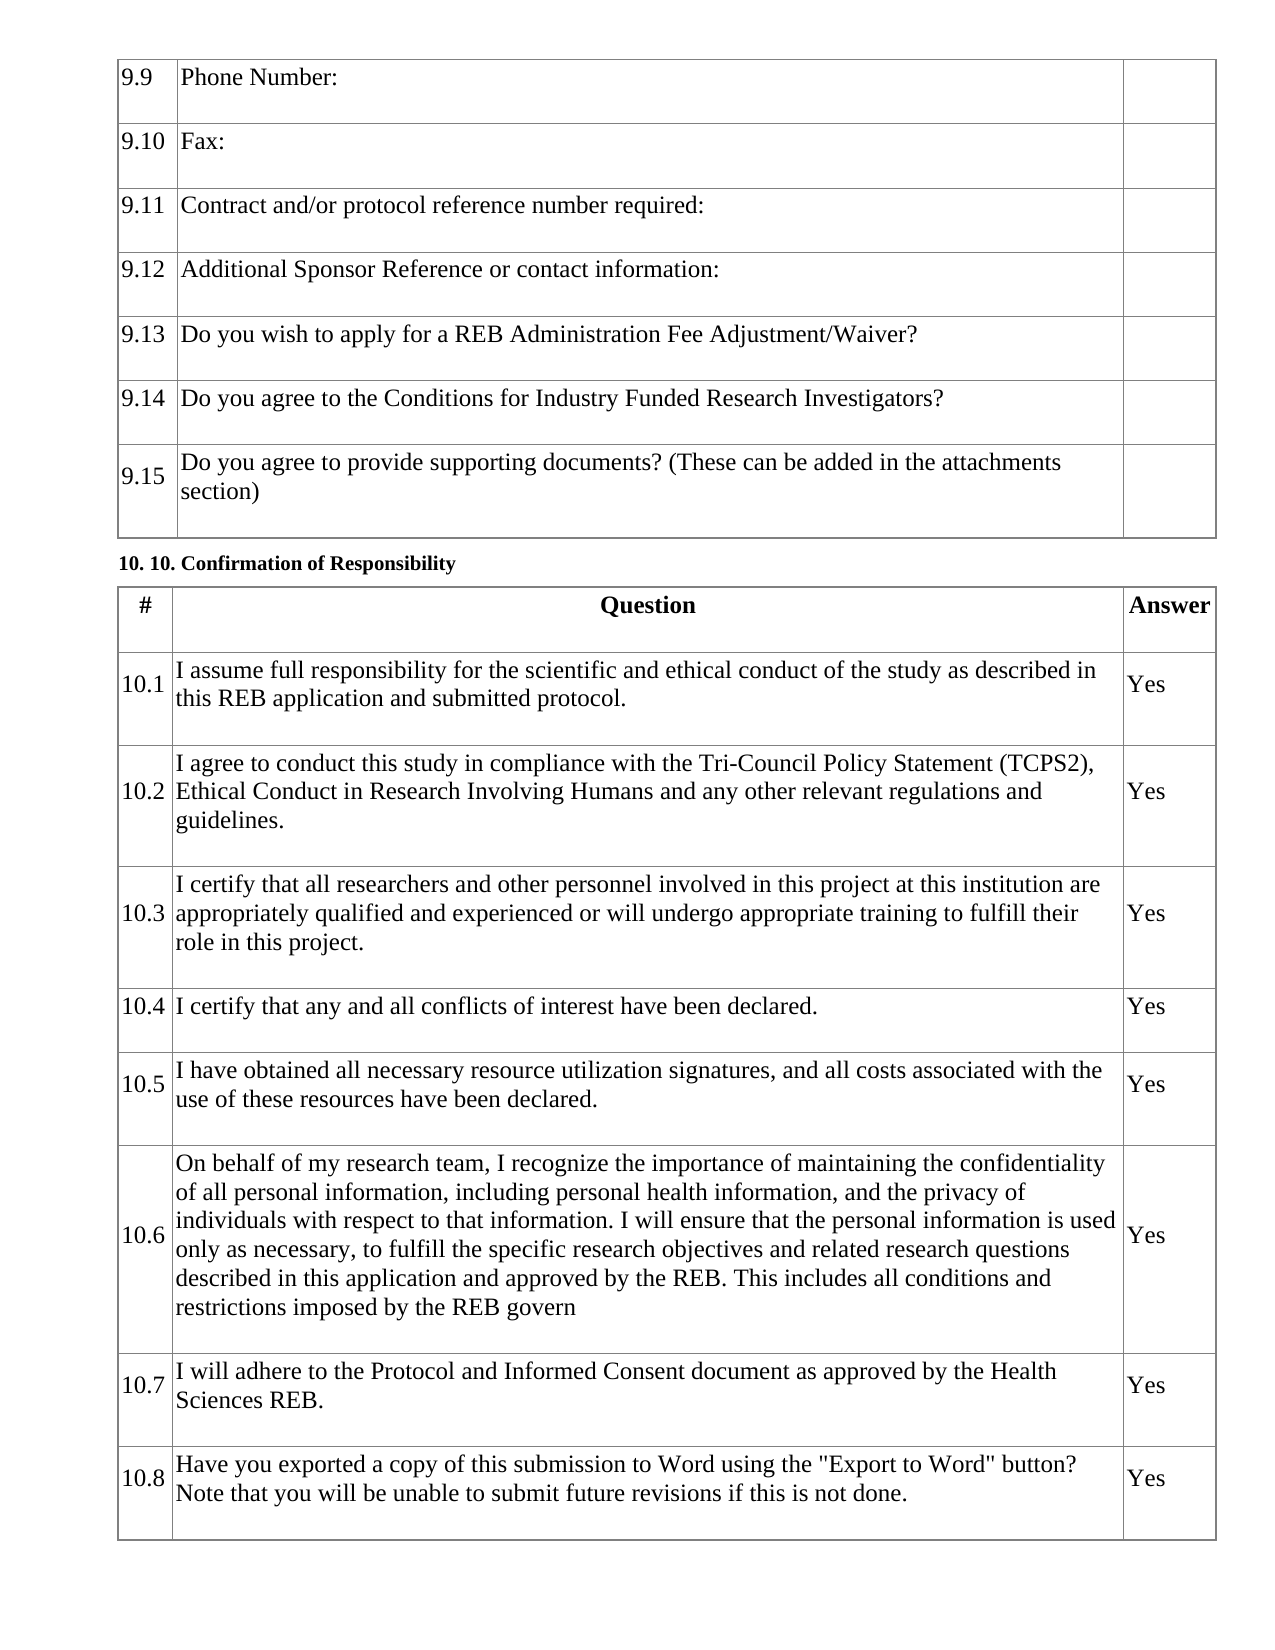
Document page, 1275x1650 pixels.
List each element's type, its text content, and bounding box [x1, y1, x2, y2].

table_cell 10.5 [119, 1053, 172, 1145]
table_header Question [173, 588, 1123, 652]
table_cell I agree to conduct this study in compliance with the Tri-Council Policy Statement (TCPS2), Ethical Conduct in Research Involving Humans and any other relevant regulations and guidelines. [173, 746, 1123, 866]
table_cell [1124, 253, 1215, 316]
table_cell 10.8 [119, 1447, 172, 1539]
table_cell Yes [1124, 1447, 1215, 1539]
table_header # [119, 588, 172, 652]
table_cell 9.13 [119, 317, 177, 380]
table_cell I will adhere to the Protocol and Informed Consent document as approved by the Health Sciences REB. [173, 1354, 1123, 1446]
table_cell I assume full responsibility for the scientific and ethical conduct of the study as described in this REB application and submitted protocol. [173, 653, 1123, 745]
table_cell Phone Number: [178, 60, 1123, 123]
table_cell 9.11 [119, 189, 177, 252]
table_cell Do you agree to provide supporting documents? (These can be added in the attachments section) [178, 445, 1123, 537]
table_cell [1124, 60, 1215, 123]
table_cell [1124, 124, 1215, 187]
table_cell [1124, 381, 1215, 444]
table_cell 9.14 [119, 381, 177, 444]
table_cell I certify that any and all conflicts of interest have been declared. [173, 989, 1123, 1052]
table_cell Do you agree to the Conditions for Industry Funded Research Investigators? [178, 381, 1123, 444]
table_cell 9.9 [119, 60, 177, 123]
table_cell Contract and/or protocol reference number required: [178, 189, 1123, 252]
table_cell On behalf of my research team, I recognize the importance of maintaining the confidentiality of all personal information, including personal health information, and the privacy of individuals with respect to that information. I will ensure that the personal information is used only as necessary, to fulfill the specific research objectives and related research questions described in this application and approved by the REB. This includes all conditions and restrictions imposed by the REB govern [173, 1146, 1123, 1353]
table_cell 9.15 [119, 445, 177, 537]
table_cell Yes [1124, 653, 1215, 745]
table_cell Yes [1124, 1053, 1215, 1145]
table_cell Yes [1124, 746, 1215, 866]
table_cell Yes [1124, 989, 1215, 1052]
table_cell Additional Sponsor Reference or contact information: [178, 253, 1123, 316]
table_cell Fax: [178, 124, 1123, 187]
subtitle 10. 10. Confirmation of Responsibility [118, 551, 1216, 575]
table_cell Do you wish to apply for a REB Administration Fee Adjustment/Waiver? [178, 317, 1123, 380]
table_cell [1124, 317, 1215, 380]
table_cell [1124, 445, 1215, 537]
table_cell I have obtained all necessary resource utilization signatures, and all costs associated with the use of these resources have been declared. [173, 1053, 1123, 1145]
table_cell [1124, 189, 1215, 252]
table_cell 10.1 [119, 653, 172, 745]
table_cell Yes [1124, 867, 1215, 988]
table_cell 10.4 [119, 989, 172, 1052]
table_cell 9.12 [119, 253, 177, 316]
table_cell Yes [1124, 1354, 1215, 1446]
table_cell I certify that all researchers and other personnel involved in this project at this institution are appropriately qualified and experienced or will undergo appropriate training to fulfill their role in this project. [173, 867, 1123, 988]
table_header Answer [1124, 588, 1215, 652]
table_cell 10.7 [119, 1354, 172, 1446]
table_cell 10.3 [119, 867, 172, 988]
table_cell Yes [1124, 1146, 1215, 1353]
table_cell Have you exported a copy of this submission to Word using the "Export to Word" button? Note that you will be unable to submit future revisions if this is not done. [173, 1447, 1123, 1539]
table_cell 10.2 [119, 746, 172, 866]
table_cell 10.6 [119, 1146, 172, 1353]
table_cell 9.10 [119, 124, 177, 187]
